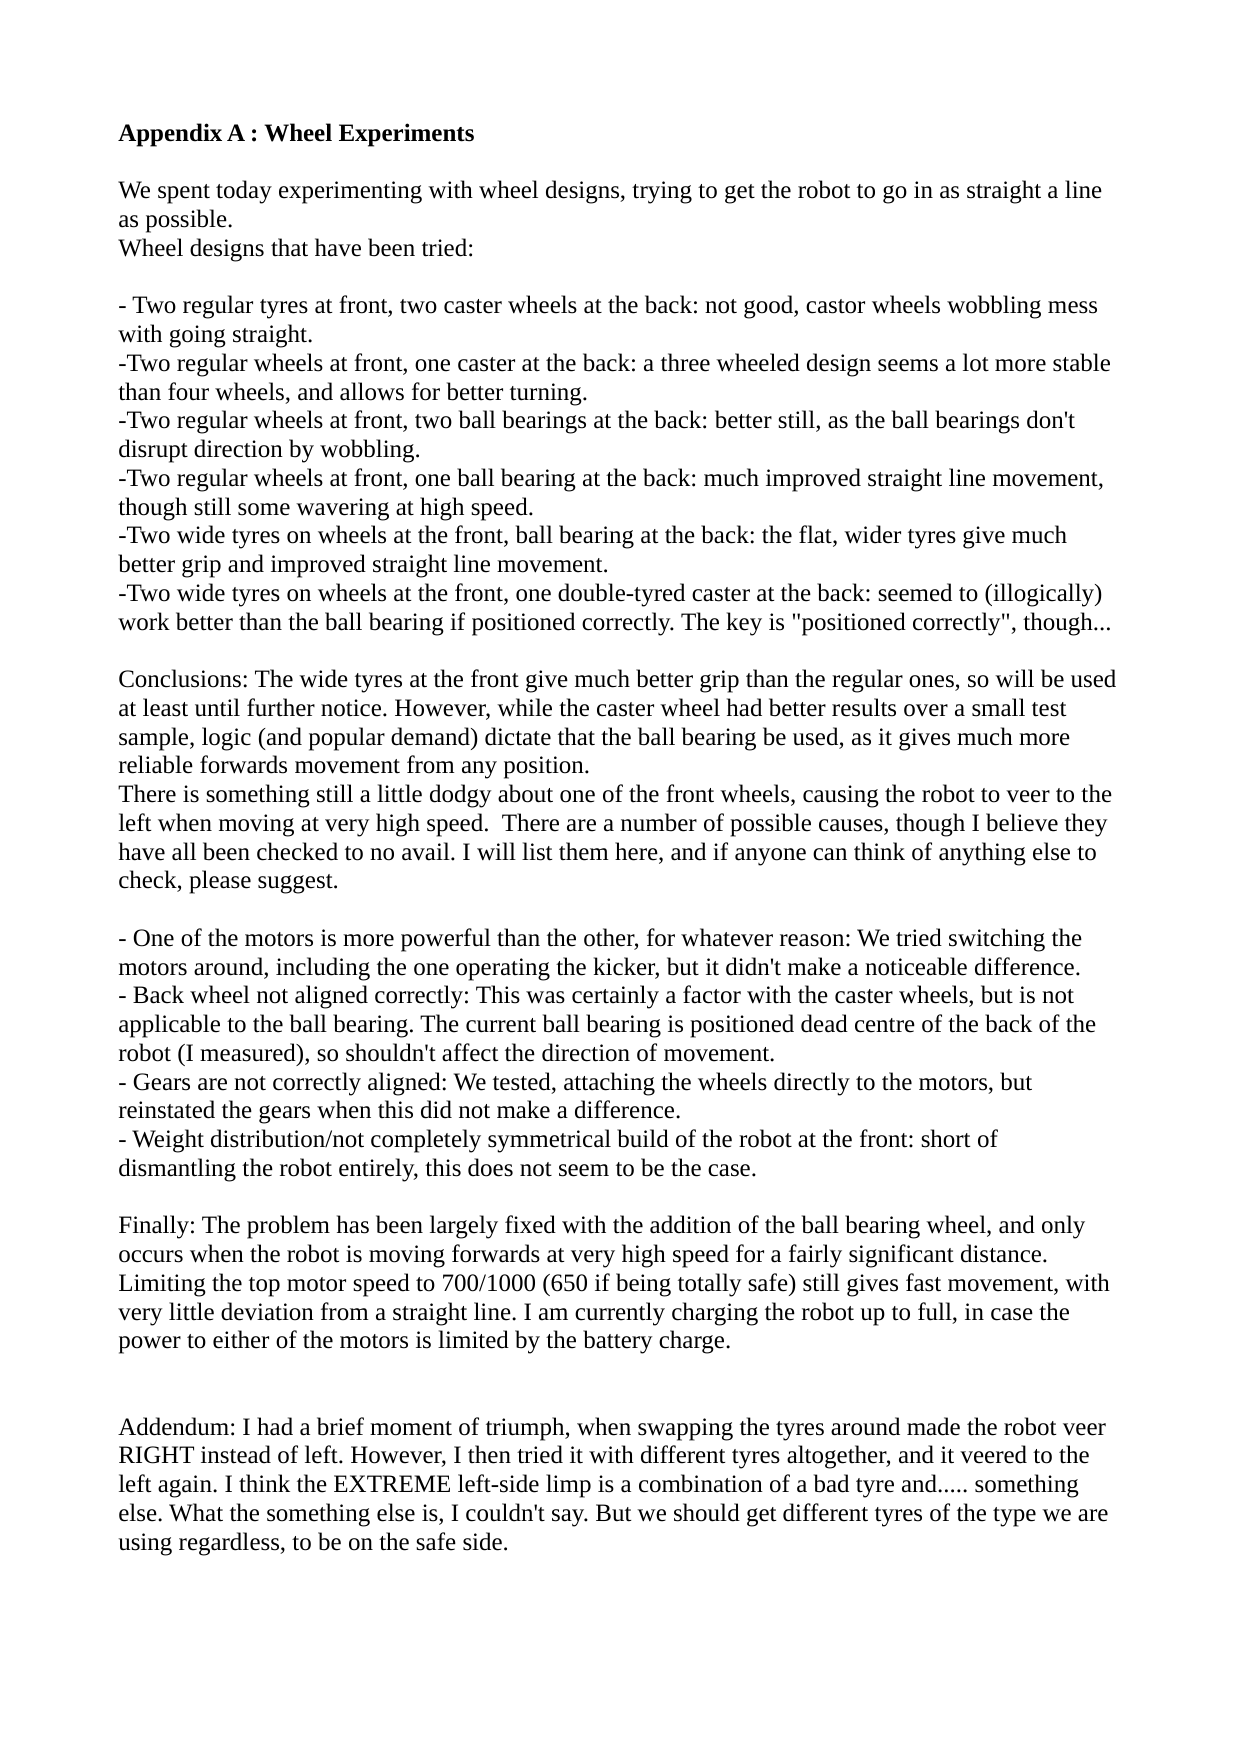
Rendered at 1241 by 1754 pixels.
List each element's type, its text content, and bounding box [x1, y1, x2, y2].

text We spent today experimenting with wheel designs, trying to get the robot to go in as straight a line as possible. Wheel designs that have been tried: - Two regular tyres at front, two caster wheels at the back: not good, castor wheels wobbling mess with going straight. -Two regular wheels at front, one caster at the back: a three wheeled design seems a lot more stable than four wheels, and allows for better turning. -Two regular wheels at front, two ball bearings at the back: better still, as the ball bearings don't disrupt direction by wobbling. -Two regular wheels at front, one ball bearing at the back: much improved straight line movement, though still some wavering at high speed. -Two wide tyres on wheels at the front, ball bearing at the back: the flat, wider tyres give much better grip and improved straight line movement. -Two wide tyres on wheels at the front, one double-tyred caster at the back: seemed to (illogically) work better than the ball bearing if positioned correctly. The key is "positioned correctly", though... Conclusions: The wide tyres at the front give much better grip than the regular ones, so will be used at least until further notice. However, while the caster wheel had better results over a small test sample, logic (and popular demand) dictate that the ball bearing be used, as it gives much more reliable forwards movement from any position. There is something still a little dodgy about one of the front wheels, causing the robot to veer to the left when moving at very high speed. There are a number of possible causes, though I believe they have all been checked to no avail. I will list them here, and if anyone can think of anything else to check, please suggest. - One of the motors is more powerful than the other, for whatever reason: We tried switching the motors around, including the one operating the kicker, but it didn't make a noticeable difference. - Back wheel not aligned correctly: This was certainly a factor with the caster wheels, but is not applicable to the ball bearing. The current ball bearing is positioned dead centre of the back of the robot (I measured), so shouldn't affect the direction of movement. - Gears are not correctly aligned: We tested, attaching the wheels directly to the motors, but reinstated the gears when this did not make a difference. - Weight distribution/not completely symmetrical build of the robot at the front: short of dismantling the robot entirely, this does not seem to be the case. Finally: The problem has been largely fixed with the addition of the ball bearing wheel, and only occurs when the robot is moving forwards at very high speed for a fairly significant distance. Limiting the top motor speed to 700/1000 (650 if being totally safe) still gives fast movement, with very little deviation from a straight line. I am currently charging the robot up to full, in case the power to either of the motors is limited by the battery charge. Addendum: I had a brief moment of triumph, when swapping the tyres around made the robot veer RIGHT instead of left. However, I then tried it with different tyres altogether, and it veered to the left again. I think the EXTREME left-side limp is a combination of a bad tyre and..... something else. What the something else is, I couldn't say. But we should get different tyres of the type we are using regardless, to be on the safe side. [118, 176, 1122, 1556]
text Appendix A : Wheel Experiments [118, 118, 1122, 147]
